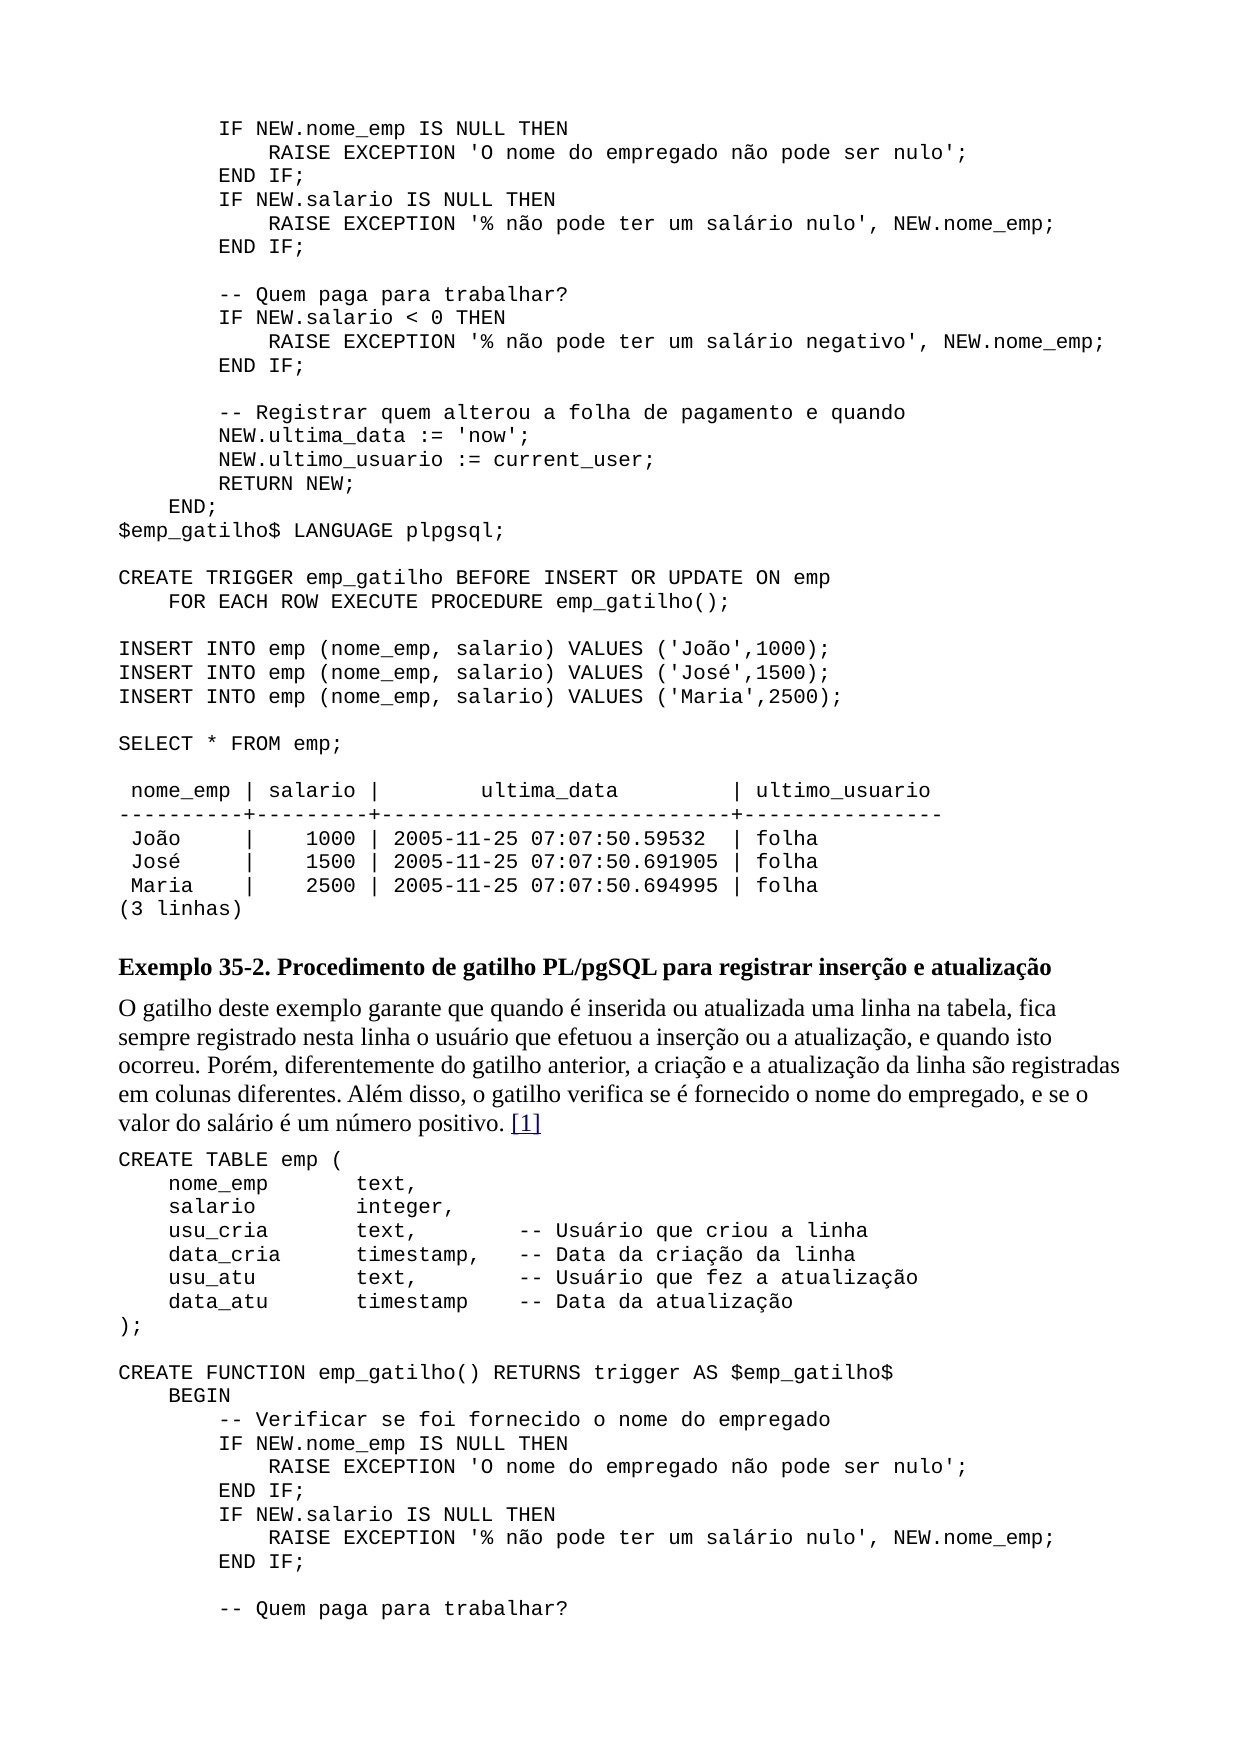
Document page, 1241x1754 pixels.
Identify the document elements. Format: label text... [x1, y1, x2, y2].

text IF NEW.salario IS NULL THEN [118, 1504, 1122, 1527]
text $emp_gatilho$ LANGUAGE plpgsql; [118, 520, 1122, 544]
text data_cria timestamp, -- Data da criação da linha [118, 1244, 1122, 1267]
text INSERT INTO emp (nome_emp, salario) VALUES ('Maria',2500); [118, 686, 1122, 709]
text ); [118, 1314, 1122, 1338]
text ----------+---------+----------------------------+---------------- [118, 804, 1122, 827]
text RAISE EXCEPTION 'O nome do empregado não pode ser nulo'; [118, 142, 1122, 165]
text data_atu timestamp -- Data da atualização [118, 1291, 1122, 1314]
text BEGIN [118, 1386, 1122, 1409]
text salario integer, [118, 1196, 1122, 1220]
text SELECT * FROM emp; [118, 733, 1122, 757]
text RAISE EXCEPTION '% não pode ter um salário negativo', NEW.nome_emp; [118, 331, 1122, 354]
text END IF; [118, 1551, 1122, 1575]
text Exemplo 35-2. Procedimento de gatilho PL/pgSQL para registrar inserção e atualização [118, 952, 1122, 980]
text CREATE TABLE emp ( [118, 1149, 1122, 1173]
text INSERT INTO emp (nome_emp, salario) VALUES ('João',1000); [118, 638, 1122, 662]
text usu_cria text, -- Usuário que criou a linha [118, 1220, 1122, 1244]
text -- Quem paga para trabalhar? [118, 1598, 1122, 1622]
text END IF; [118, 1480, 1122, 1504]
text RETURN NEW; [118, 473, 1122, 496]
text RAISE EXCEPTION 'O nome do empregado não pode ser nulo'; [118, 1456, 1122, 1480]
text NEW.ultimo_usuario := current_user; [118, 449, 1122, 473]
text -- Quem paga para trabalhar? [118, 284, 1122, 307]
text FOR EACH ROW EXECUTE PROCEDURE emp_gatilho(); [118, 591, 1122, 615]
text nome_emp | salario | ultima_data | ultimo_usuario [118, 780, 1122, 804]
text José | 1500 | 2005-11-25 07:07:50.691905 | folha [118, 851, 1122, 875]
text END IF; [118, 165, 1122, 189]
text IF NEW.salario < 0 THEN [118, 307, 1122, 331]
text INSERT INTO emp (nome_emp, salario) VALUES ('José',1500); [118, 662, 1122, 686]
text CREATE FUNCTION emp_gatilho() RETURNS trigger AS $emp_gatilho$ [118, 1362, 1122, 1386]
text usu_atu text, -- Usuário que fez a atualização [118, 1267, 1122, 1291]
text IF NEW.nome_emp IS NULL THEN [118, 1433, 1122, 1456]
text O gatilho deste exemplo garante que quando é inserida ou atualizada uma linha na tabela, fica sempre registrado nesta linha o usuário que efetuou a inserção ou a atualização, e quando isto ocorreu. Porém, diferentemente do gatilho anterior, a criação e a atualização da linha são registradas em colunas diferentes. Além disso, o gatilho verifica se é fornecido o nome do empregado, e se o valor do salário é um número positivo. [1] [118, 993, 1122, 1137]
text RAISE EXCEPTION '% não pode ter um salário nulo', NEW.nome_emp; [118, 213, 1122, 236]
text nome_emp text, [118, 1173, 1122, 1196]
text END IF; [118, 236, 1122, 260]
text -- Registrar quem alterou a folha de pagamento e quando [118, 402, 1122, 426]
text END IF; [118, 354, 1122, 378]
text IF NEW.nome_emp IS NULL THEN [118, 118, 1122, 142]
text CREATE TRIGGER emp_gatilho BEFORE INSERT OR UPDATE ON emp [118, 567, 1122, 591]
text -- Verificar se foi fornecido o nome do empregado [118, 1409, 1122, 1433]
text NEW.ultima_data := 'now'; [118, 426, 1122, 449]
text Maria | 2500 | 2005-11-25 07:07:50.694995 | folha [118, 875, 1122, 898]
text João | 1000 | 2005-11-25 07:07:50.59532 | folha [118, 827, 1122, 851]
text IF NEW.salario IS NULL THEN [118, 189, 1122, 213]
text END; [118, 496, 1122, 520]
text RAISE EXCEPTION '% não pode ter um salário nulo', NEW.nome_emp; [118, 1527, 1122, 1551]
text (3 linhas) [118, 898, 1122, 922]
